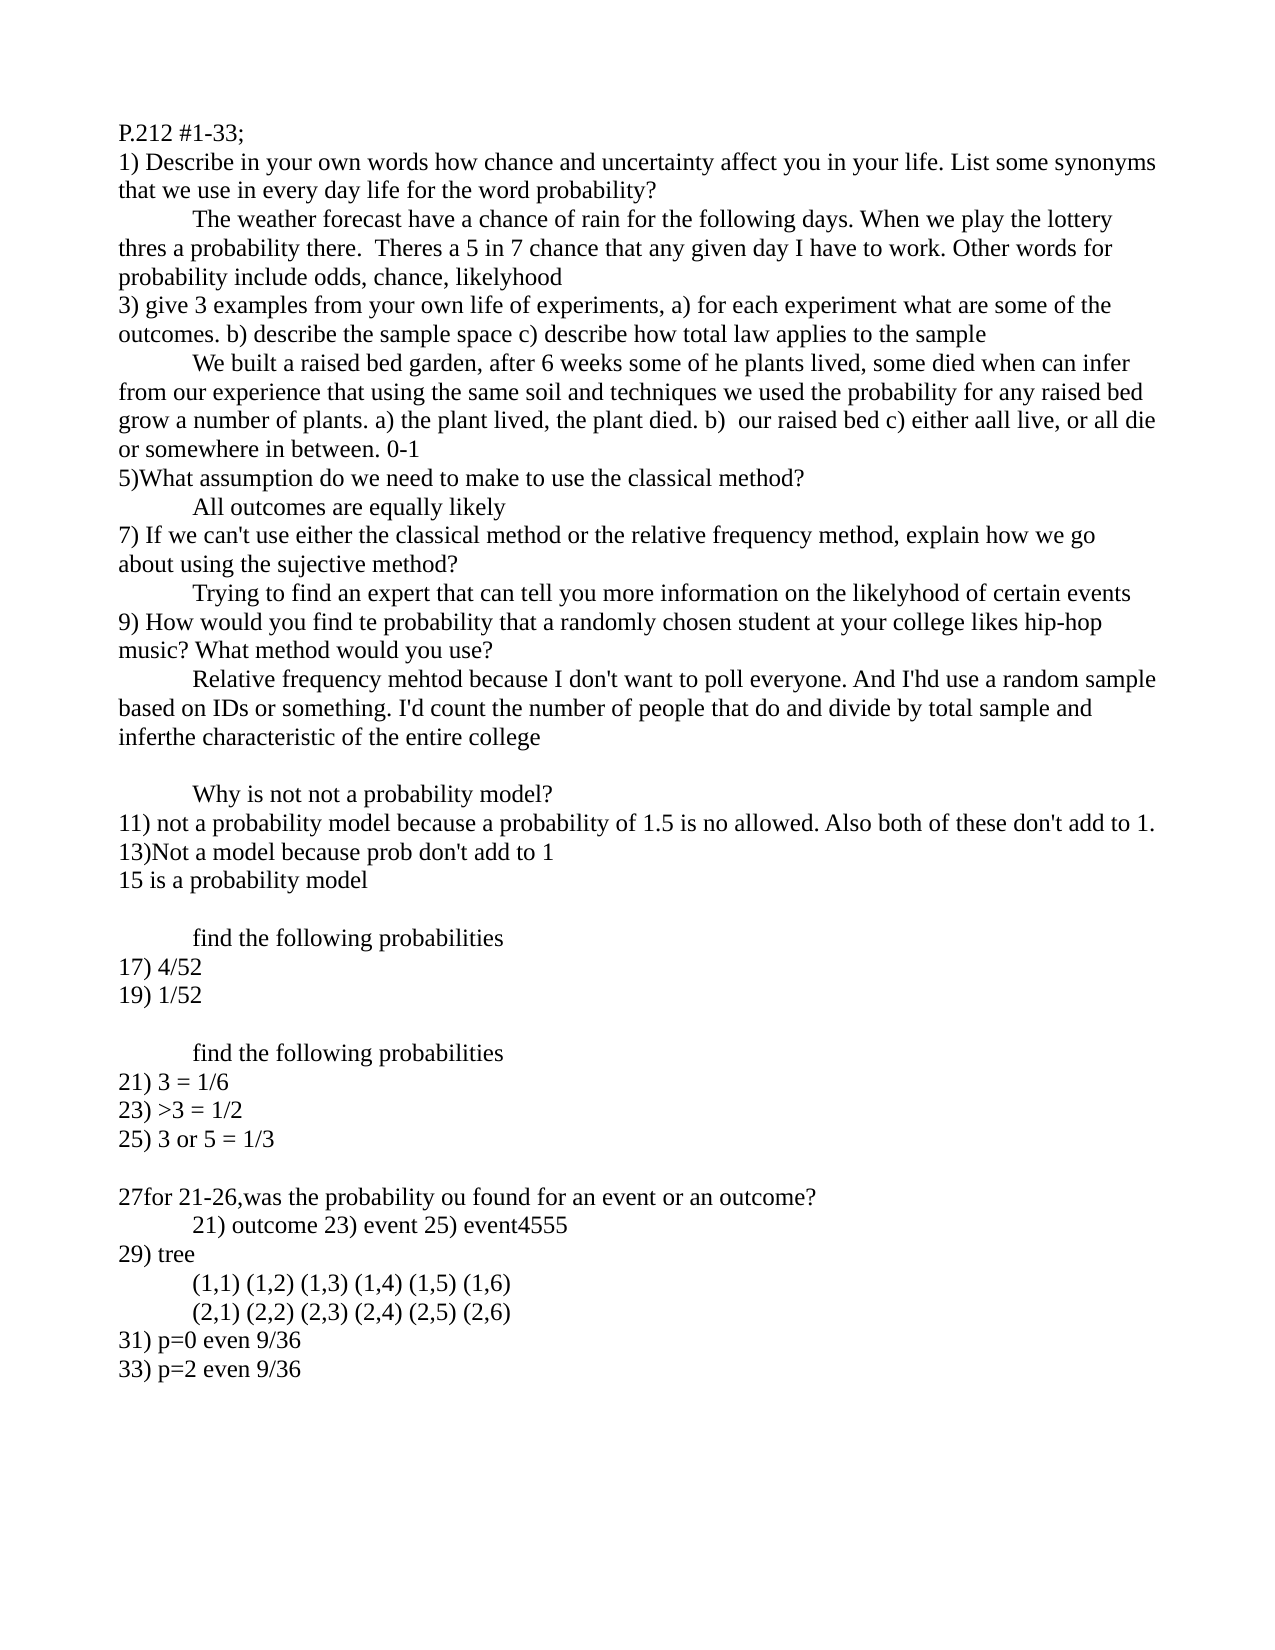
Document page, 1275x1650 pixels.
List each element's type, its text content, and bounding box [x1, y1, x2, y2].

text Why is not not a probability model? [118, 779, 1157, 808]
text All outcomes are equally likely [118, 492, 1157, 521]
text The weather forecast have a chance of rain for the following days. When we play the lottery thres a probability there. Theres a 5 in 7 chance that any given day I have to work. Other words for probability include odds, chance, likelyhood [118, 204, 1157, 291]
text find the following probabilities [118, 1038, 1157, 1067]
text 33) p=2 even 9/36 [118, 1354, 1157, 1383]
text 19) 1/52 [118, 981, 1157, 1009]
text 11) not a probability model because a probability of 1.5 is no allowed. Also both of these don't add to 1. [118, 808, 1157, 837]
text 7) If we can't use either the classical method or the relative frequency method, explain how we go about using the sujective method? [118, 521, 1157, 578]
text We built a raised bed garden, after 6 weeks some of he plants lived, some died when can infer from our experience that using the same soil and techniques we used the probability for any raised bed grow a number of plants. a) the plant lived, the plant died. b) our raised bed c) either aall live, or all die or somewhere in between. 0-1 [118, 348, 1157, 463]
text 21) outcome 23) event 25) event4555 [118, 1211, 1157, 1239]
text Trying to find an expert that can tell you more information on the likelyhood of certain events [118, 578, 1157, 607]
text 25) 3 or 5 = 1/3 [118, 1124, 1157, 1153]
text 23) >3 = 1/2 [118, 1096, 1157, 1124]
text 13)Not a model because prob don't add to 1 [118, 837, 1157, 866]
text 15 is a probability model [118, 866, 1157, 894]
text find the following probabilities [118, 923, 1157, 952]
text 21) 3 = 1/6 [118, 1067, 1157, 1096]
text 29) tree [118, 1239, 1157, 1268]
text P.212 #1-33; [118, 118, 1157, 147]
text (1,1) (1,2) (1,3) (1,4) (1,5) (1,6) [118, 1268, 1157, 1297]
text 17) 4/52 [118, 952, 1157, 981]
text 5)What assumption do we need to make to use the classical method? [118, 463, 1157, 492]
text 1) Describe in your own words how chance and uncertainty affect you in your life. List some synonyms that we use in every day life for the word probability? [118, 147, 1157, 204]
text 3) give 3 examples from your own life of experiments, a) for each experiment what are some of the outcomes. b) describe the sample space c) describe how total law applies to the sample [118, 291, 1157, 348]
text 9) How would you find te probability that a randomly chosen student at your college likes hip-hop music? What method would you use? [118, 607, 1157, 664]
text (2,1) (2,2) (2,3) (2,4) (2,5) (2,6) [118, 1297, 1157, 1326]
text Relative frequency mehtod because I don't want to poll everyone. And I'hd use a random sample based on IDs or something. I'd count the number of people that do and divide by total sample and inferthe characteristic of the entire college [118, 664, 1157, 751]
text 27for 21-26,was the probability ou found for an event or an outcome? [118, 1182, 1157, 1211]
text 31) p=0 even 9/36 [118, 1326, 1157, 1354]
